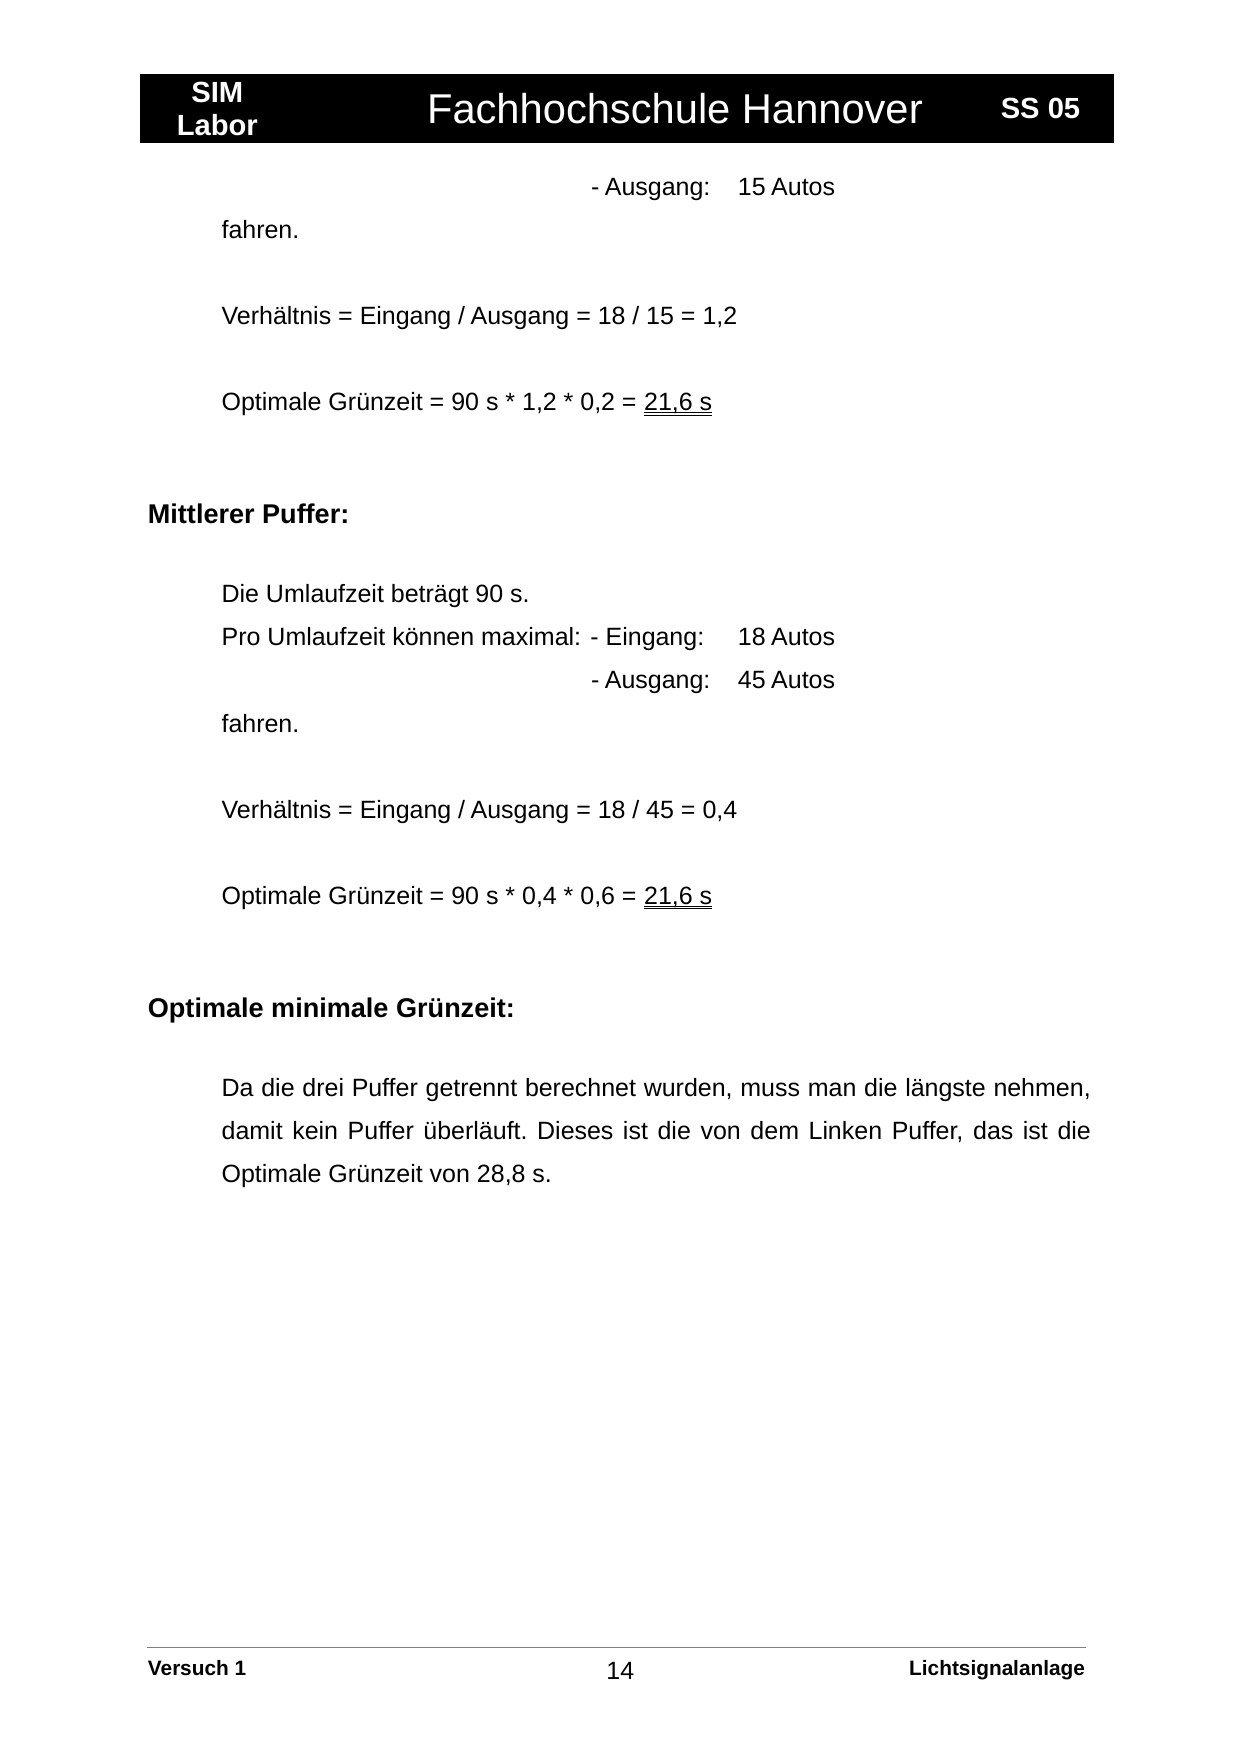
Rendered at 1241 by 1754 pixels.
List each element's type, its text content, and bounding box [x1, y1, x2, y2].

subtitle Optimale minimale Grünzeit: [148, 992, 1093, 1023]
text fahren. [148, 708, 1093, 737]
text Verhältnis = Eingang / Ausgang = 18 / 45 = 0,4 [148, 795, 1093, 823]
text Pro Umlaufzeit können maximal: - Eingang: 18 Autos [221, 622, 1093, 651]
text Optimale Grünzeit = 90 s * 1,2 * 0,2 = 21,6 s [148, 387, 1093, 416]
text - Ausgang: 15 Autos [517, 172, 1093, 200]
text fahren. [148, 215, 1093, 243]
text Die Umlaufzeit beträgt 90 s. [221, 579, 1093, 608]
text Da die drei Puffer getrennt berechnet wurden, muss man die längste nehmen, damit kein Puffer überläuft. Dieses ist die von dem Linken Puffer, das ist die Optimale Grünzeit von 28,8 s. [221, 1073, 1093, 1188]
subtitle Mittlerer Puffer: [148, 498, 1093, 530]
text - Ausgang: 45 Autos [517, 665, 1093, 694]
text Optimale Grünzeit = 90 s * 0,4 * 0,6 = 21,6 s [148, 881, 1093, 910]
text Verhältnis = Eingang / Ausgang = 18 / 15 = 1,2 [148, 301, 1093, 330]
